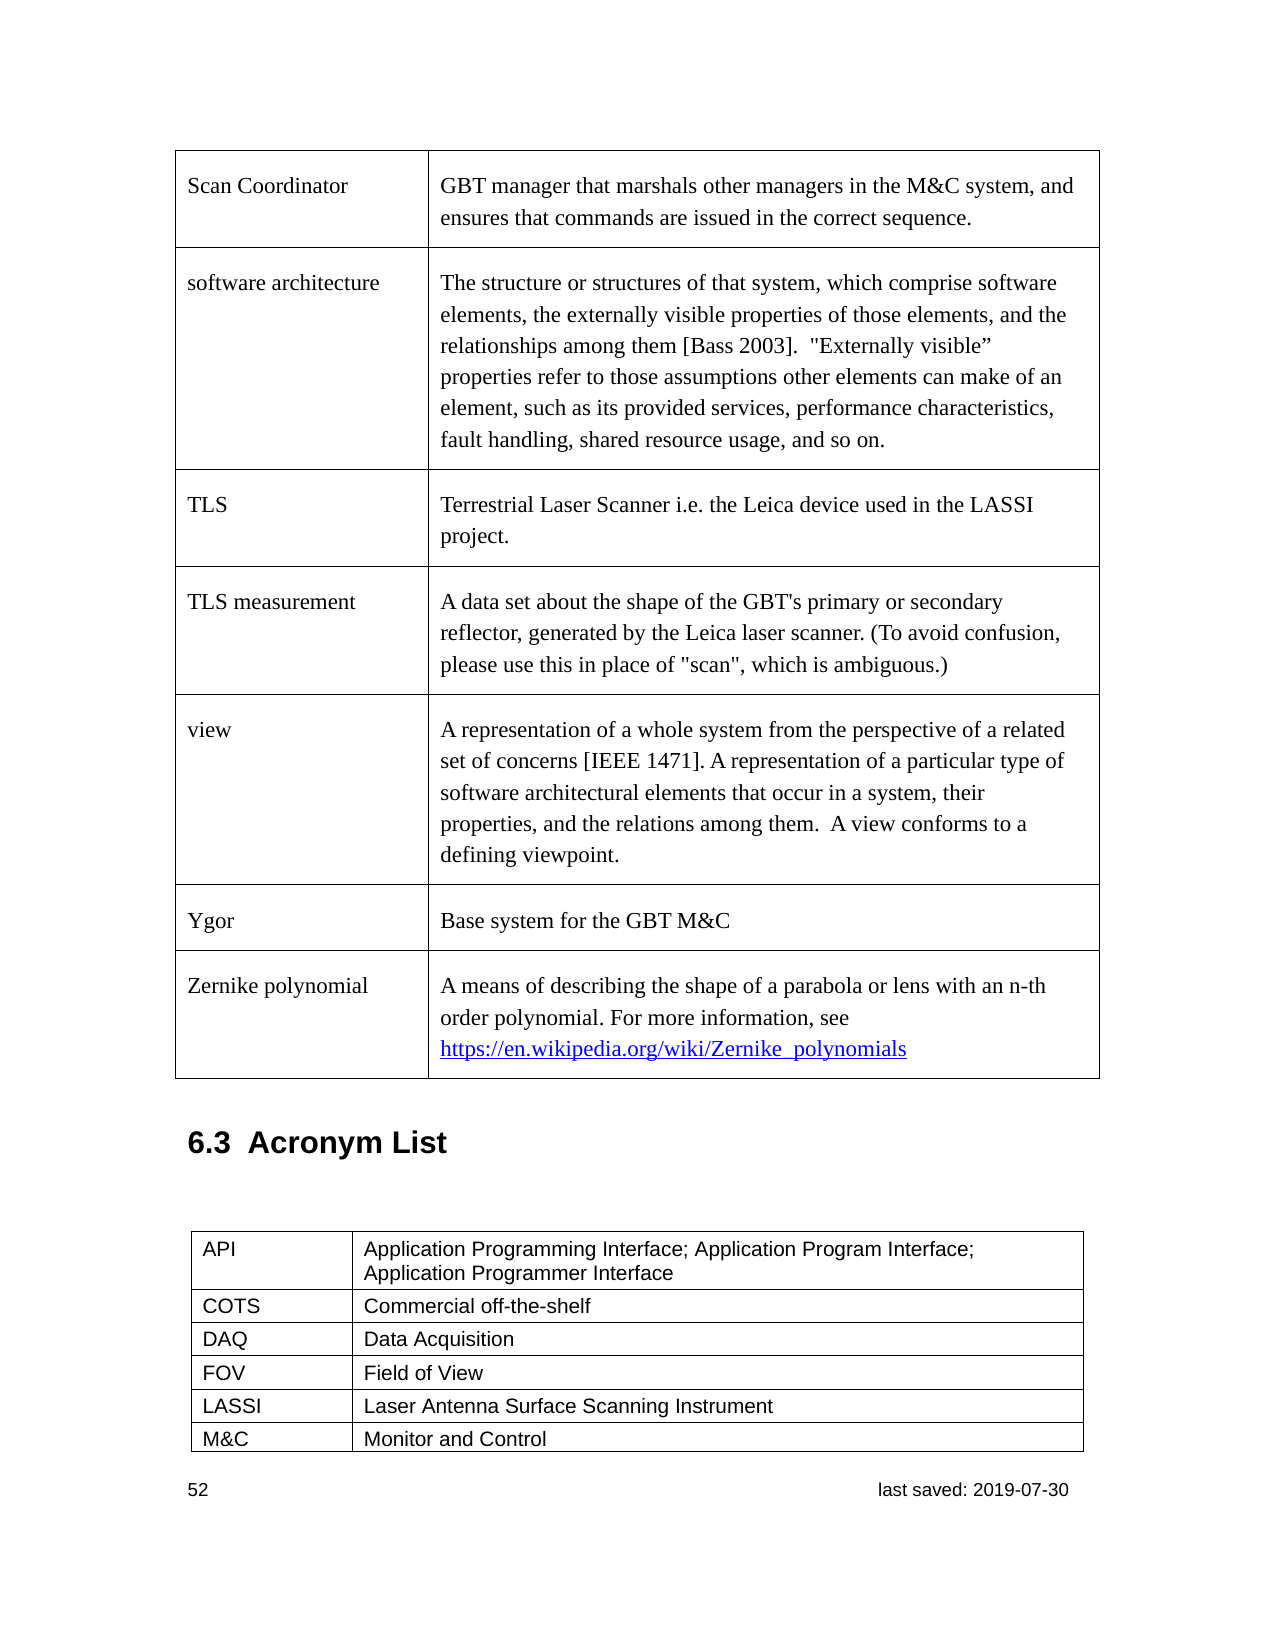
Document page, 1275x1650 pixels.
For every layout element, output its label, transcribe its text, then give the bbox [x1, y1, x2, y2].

table_cell Field of View [353, 1356, 1083, 1388]
table_cell software architecture [176, 248, 428, 469]
table_cell A means of describing the shape of a parabola or lens with an n-th order polynomial. For more information, see https://en.wikipedia.org/wiki/Zernike_polynomials [429, 951, 1099, 1078]
subtitle Acronym List [187, 1121, 1087, 1160]
table_cell DAQ [192, 1323, 352, 1355]
table_cell Monitor and Control [353, 1423, 1083, 1451]
table_cell Laser Antenna Surface Scanning Instrument [353, 1390, 1083, 1422]
table_cell TLS [176, 470, 428, 566]
table_cell A representation of a whole system from the perspective of a related set of concerns [IEEE 1471]. A representation of a particular type of software architectural elements that occur in a system, their properties, and the relations among them. A view conforms to a defining viewpoint. [429, 695, 1099, 884]
table_cell Ygor [176, 885, 428, 950]
table_header API [192, 1232, 352, 1288]
table_cell Commercial off-the-shelf [353, 1290, 1083, 1322]
table_cell GBT manager that marshals other managers in the M&C system, and ensures that commands are issued in the correct sequence. [429, 151, 1099, 247]
table_cell The structure or structures of that system, which comprise software elements, the externally visible properties of those elements, and the relationships among them [Bass 2003]. "Externally visible” properties refer to those assumptions other elements can make of an element, such as its provided services, performance characteristics, fault handling, shared resource usage, and so on. [429, 248, 1099, 469]
table_cell Data Acquisition [353, 1323, 1083, 1355]
table_cell FOV [192, 1356, 352, 1388]
table_cell Base system for the GBT M&C [429, 885, 1099, 950]
table_cell M&C [192, 1423, 352, 1451]
table_header Application Programming Interface; Application Program Interface; Application Programmer Interface [353, 1232, 1083, 1288]
table_cell Zernike polynomial [176, 951, 428, 1078]
table_cell COTS [192, 1290, 352, 1322]
table_cell Scan Coordinator [176, 151, 428, 247]
table_cell TLS measurement [176, 567, 428, 694]
table_cell A data set about the shape of the GBT's primary or secondary reflector, generated by the Leica laser scanner. (To avoid confusion, please use this in place of "scan", which is ambiguous.) [429, 567, 1099, 694]
table_cell view [176, 695, 428, 884]
table_cell Terrestrial Laser Scanner i.e. the Leica device used in the LASSI project. [429, 470, 1099, 566]
table_cell LASSI [192, 1390, 352, 1422]
